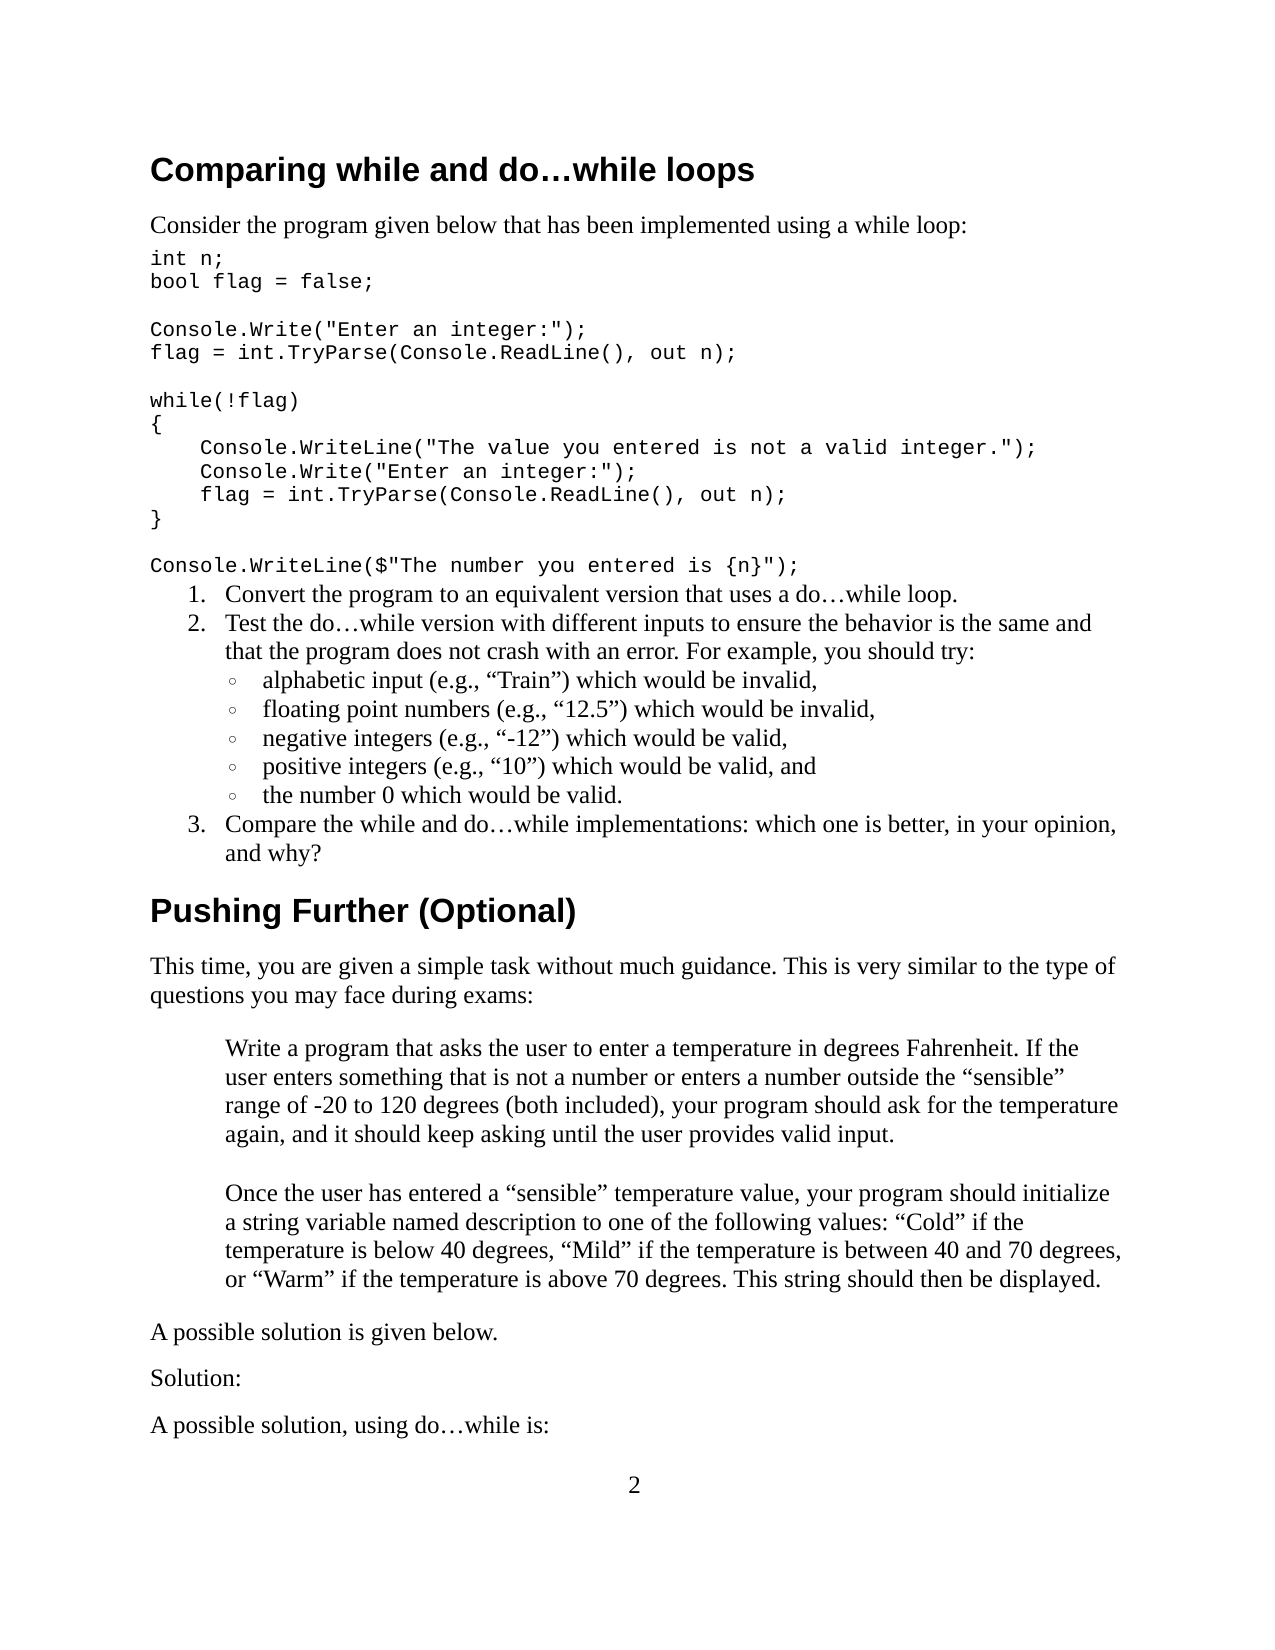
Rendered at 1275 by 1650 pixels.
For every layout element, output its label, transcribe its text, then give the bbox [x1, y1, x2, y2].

subtitle Comparing while and do…while loops [150, 150, 1125, 189]
text Console.Write("Enter an integer:"); [150, 461, 1125, 484]
list positive integers (e.g., “10”) which would be valid, and [225, 751, 1125, 780]
subtitle Pushing Further (Optional) [150, 891, 1125, 930]
text Once the user has entered a “sensible” temperature value, your program should initialize a string variable named description to one of the following values: “Cold” if the temperature is below 40 degrees, “Mild” if the temperature is between 40 and 70 degrees, or “Warm” if the temperature is above 70 degrees. This string should then be displayed. [225, 1178, 1125, 1293]
list Compare the while and do…while implementations: which one is better, in your opinion, and why? [187, 809, 1125, 866]
text Write a program that asks the user to enter a temperature in degrees Fahrenheit. If the user enters something that is not a number or enters a number outside the “sensible” range of -20 to 120 degrees (both included), your program should ask for the temperature again, and it should keep asking until the user provides valid input. [225, 1033, 1125, 1148]
list the number 0 which would be valid. [225, 780, 1125, 809]
text int n; [150, 248, 1125, 271]
text A possible solution is given below. [150, 1317, 1125, 1346]
text { [150, 413, 1125, 437]
list negative integers (e.g., “-12”) which would be valid, [225, 723, 1125, 751]
list alphabetic input (e.g., “Train”) which would be invalid, [225, 665, 1125, 694]
text Console.WriteLine("The value you entered is not a valid integer."); [150, 437, 1125, 461]
text Console.WriteLine($"The number you entered is {n}"); [150, 555, 1125, 579]
text Consider the program given below that has been implemented using a while loop: [150, 210, 1125, 239]
text flag = int.TryParse(Console.ReadLine(), out n); [150, 342, 1125, 366]
text flag = int.TryParse(Console.ReadLine(), out n); [150, 484, 1125, 508]
text A possible solution, using do…while is: [150, 1410, 1125, 1439]
text Solution: [150, 1363, 1125, 1392]
text while(!flag) [150, 390, 1125, 413]
list Test the do…while version with different inputs to ensure the behavior is the same and that the program does not crash with an error. For example, you should try: [187, 608, 1125, 665]
text } [150, 508, 1125, 532]
text This time, you are given a simple task without much guidance. This is very similar to the type of questions you may face during exams: [150, 951, 1125, 1009]
list Convert the program to an equivalent version that uses a do…while loop. [187, 579, 1125, 608]
text Console.Write("Enter an integer:"); [150, 319, 1125, 342]
text bool flag = false; [150, 271, 1125, 295]
list floating point numbers (e.g., “12.5”) which would be invalid, [225, 694, 1125, 723]
